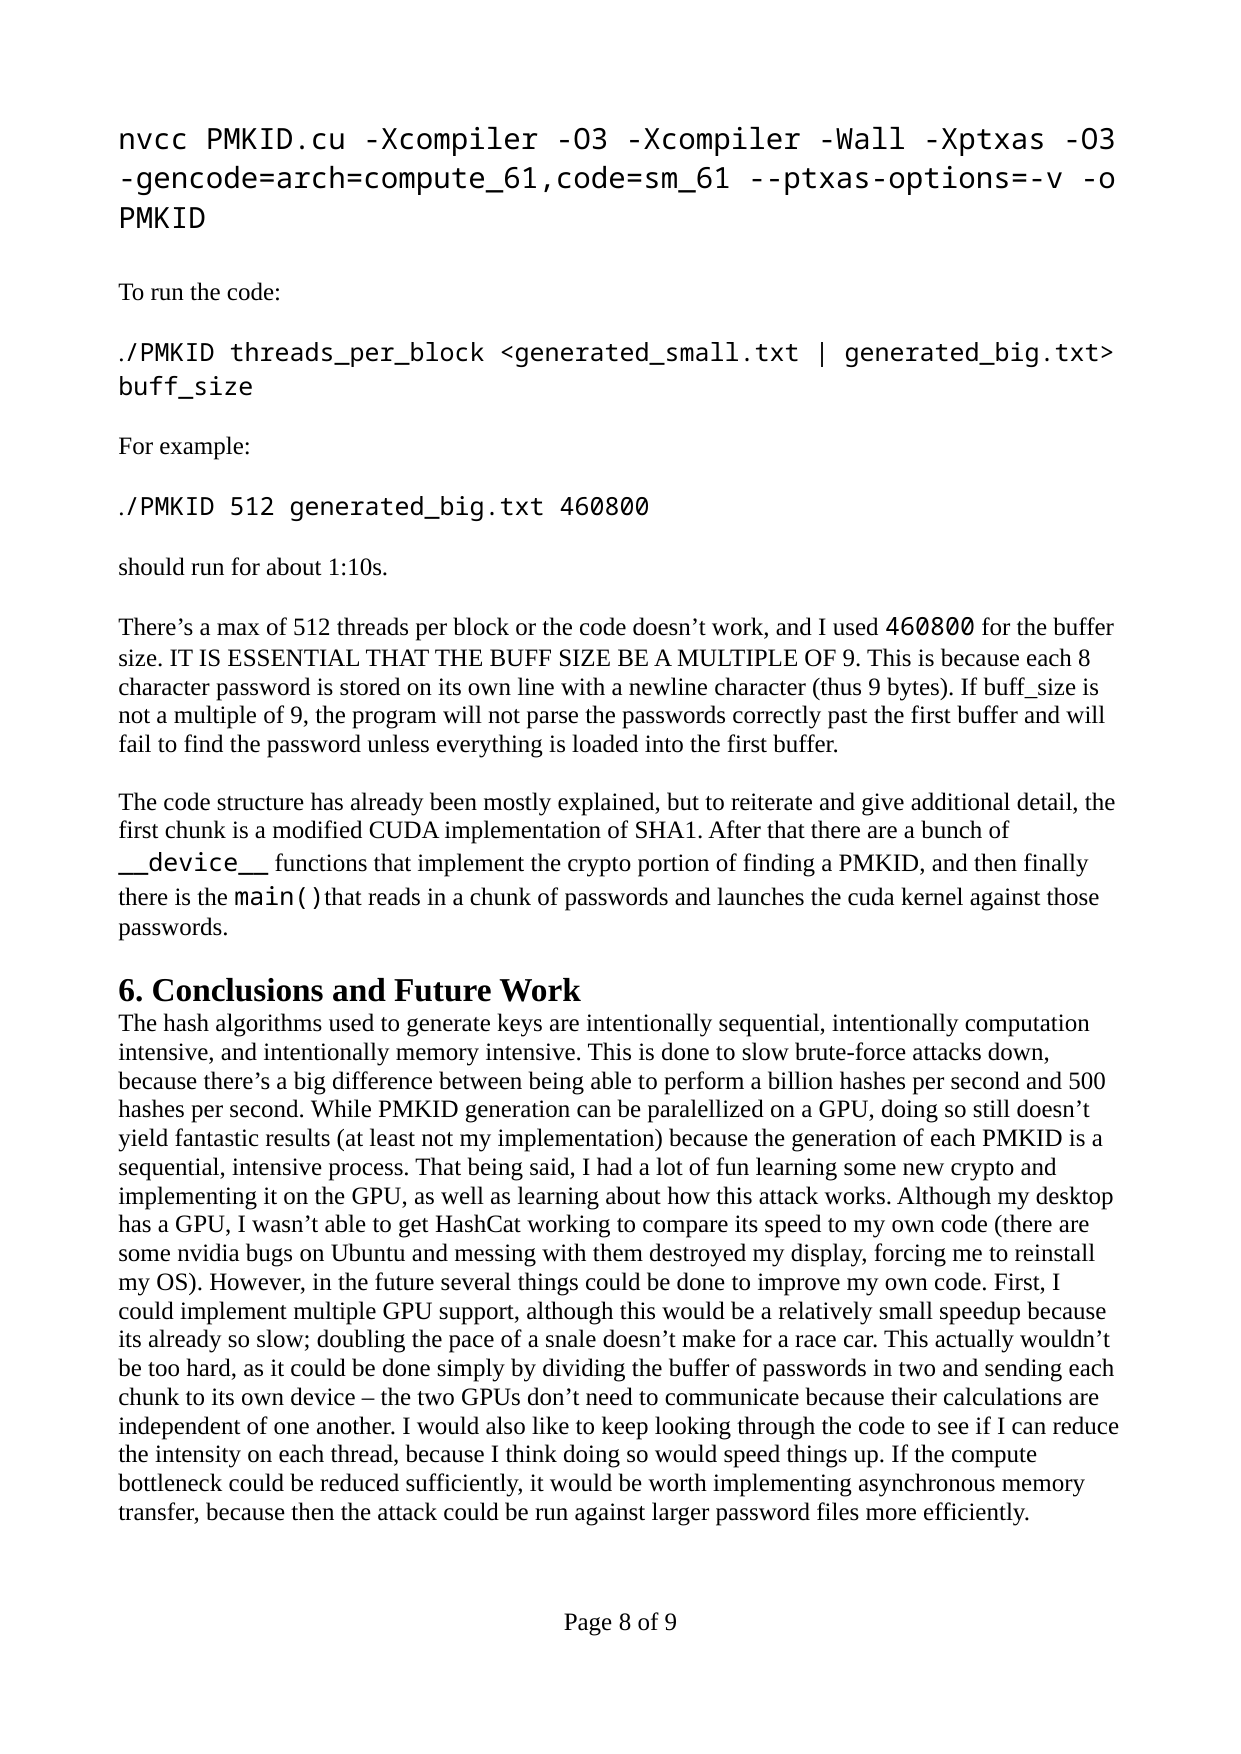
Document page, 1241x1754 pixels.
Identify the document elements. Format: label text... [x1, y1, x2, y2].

text To run the code: [118, 277, 1122, 306]
text ./PMKID 512 generated_big.txt 460800 [118, 489, 1122, 523]
text For example: [118, 431, 1122, 460]
text 6. Conclusions and Future Work [118, 970, 1122, 1008]
text The code structure has already been mostly explained, but to reiterate and give additional detail, the first chunk is a modified CUDA implementation of SHA1. After that there are a bunch of __device__ functions that implement the crypto portion of finding a PMKID, and then finally there is the main()that reads in a chunk of passwords and launches the cuda kernel against those passwords. [118, 787, 1122, 941]
text should run for about 1:10s. [118, 552, 1122, 580]
text The hash algorithms used to generate keys are intentionally sequential, intentionally computation intensive, and intentionally memory intensive. This is done to slow brute-force attacks down, because there’s a big difference between being able to perform a billion hashes per second and 500 hashes per second. While PMKID generation can be paralellized on a GPU, doing so still doesn’t yield fantastic results (at least not my implementation) because the generation of each PMKID is a sequential, intensive process. That being said, I had a lot of fun learning some new crypto and implementing it on the GPU, as well as learning about how this attack works. Although my desktop has a GPU, I wasn’t able to get HashCat working to compare its speed to my own code (there are some nvidia bugs on Ubuntu and messing with them destroyed my display, forcing me to reinstall my OS). However, in the future several things could be done to improve my own code. First, I could implement multiple GPU support, although this would be a relatively small speedup because its already so slow; doubling the pace of a snale doesn’t make for a race car. This actually wouldn’t be too hard, as it could be done simply by dividing the buffer of passwords in two and sending each chunk to its own device – the two GPUs don’t need to communicate because their calculations are independent of one another. I would also like to keep looking through the code to see if I can reduce the intensity on each thread, because I think doing so would speed things up. If the compute bottleneck could be reduced sufficiently, it would be worth implementing asynchronous memory transfer, because then the attack could be run against larger password files more efficiently. [118, 1008, 1122, 1526]
text ./PMKID threads_per_block <generated_small.txt | generated_big.txt> buff_size [118, 334, 1122, 402]
text nvcc PMKID.cu -Xcompiler -O3 -Xcompiler -Wall -Xptxas -O3 -gencode=arch=compute_61,code=sm_61 --ptxas-options=-v -o PMKID [118, 118, 1122, 237]
text There’s a max of 512 threads per block or the code doesn’t work, and I used 460800 for the buffer size. IT IS ESSENTIAL THAT THE BUFF SIZE BE A MULTIPLE OF 9. This is because each 8 character password is stored on its own line with a newline character (thus 9 bytes). If buff_size is not a multiple of 9, the program will not parse the passwords correctly past the first buffer and will fail to find the password unless everything is loaded into the first buffer. [118, 609, 1122, 758]
